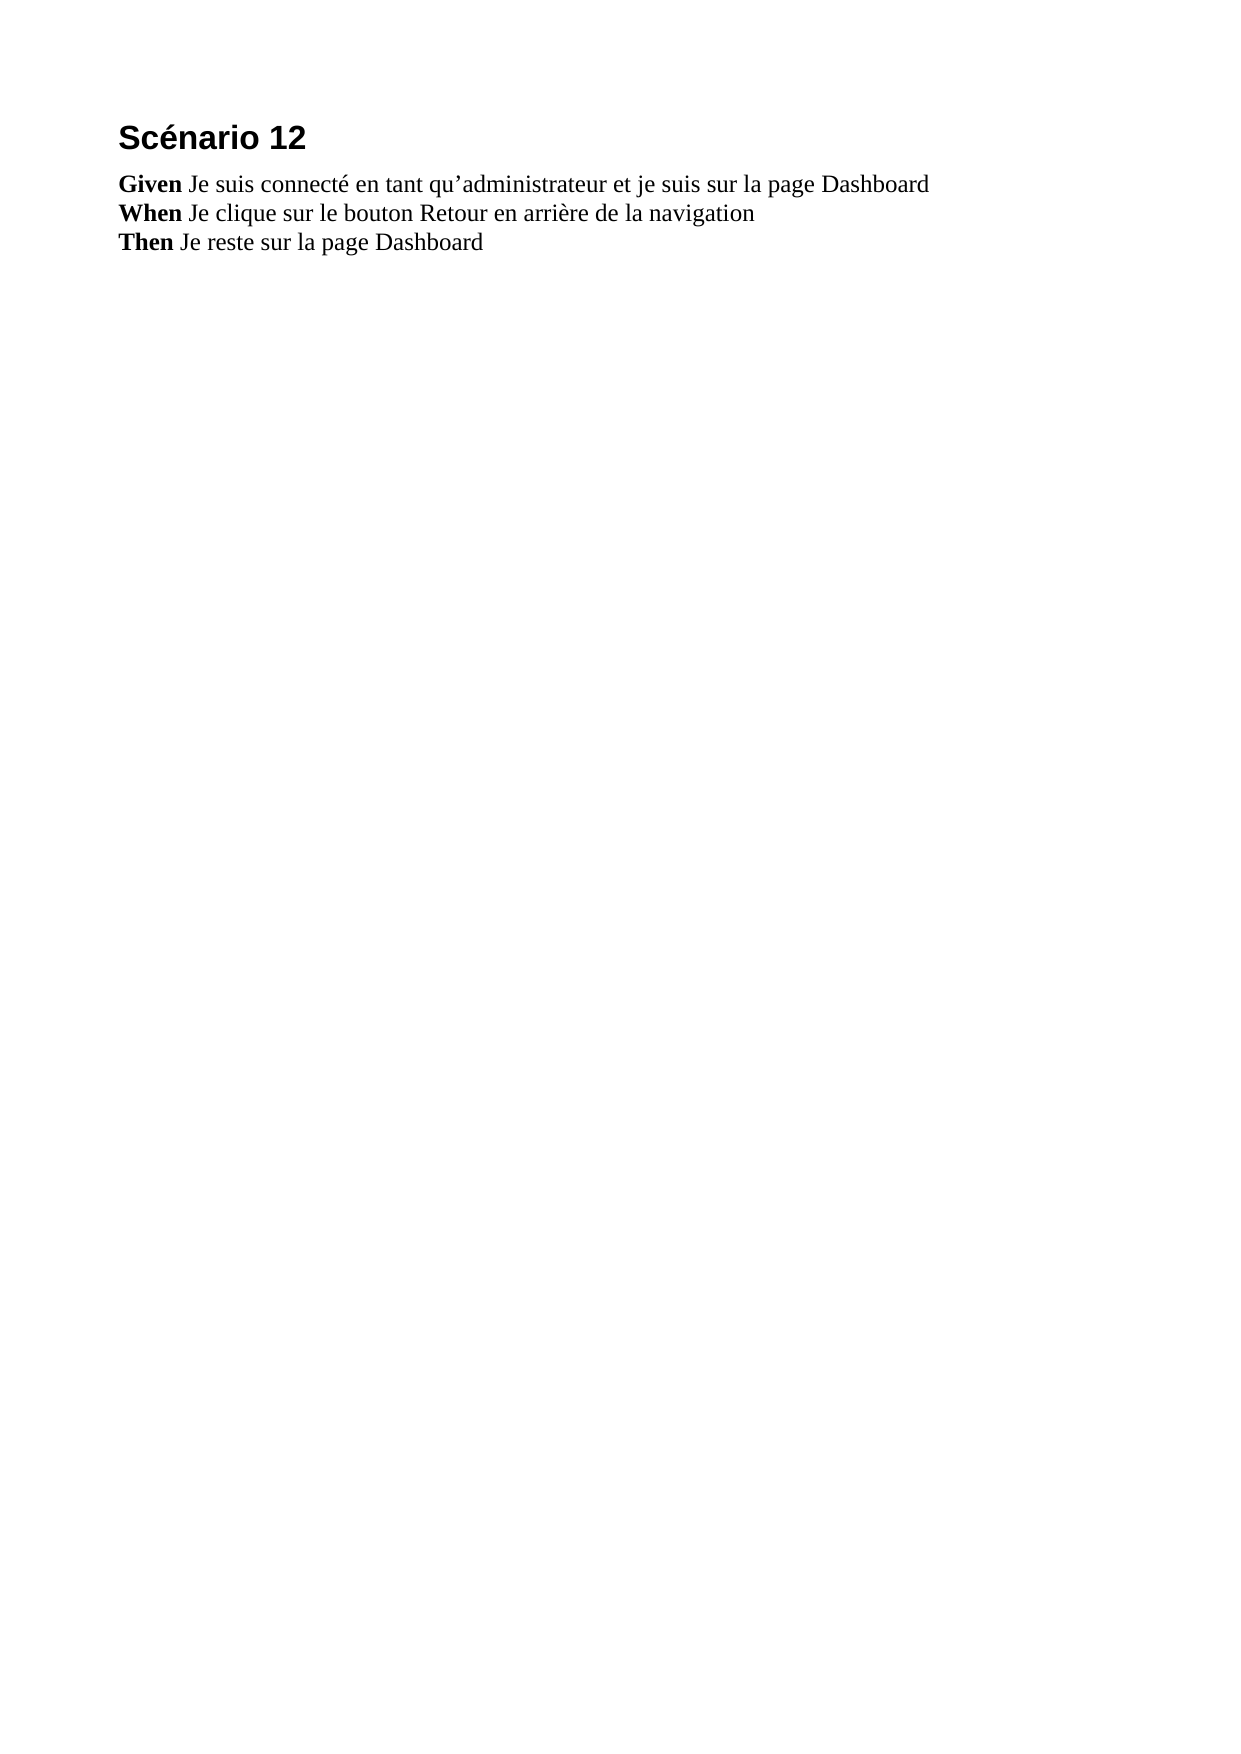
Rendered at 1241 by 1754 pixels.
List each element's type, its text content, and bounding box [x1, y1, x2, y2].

text Then Je reste sur la page Dashboard [118, 227, 1122, 256]
text Given Je suis connecté en tant qu’administrateur et je suis sur la page Dashboard [118, 169, 1122, 198]
text When Je clique sur le bouton Retour en arrière de la navigation [118, 198, 1122, 227]
subtitle Scénario 12 [118, 118, 1122, 157]
